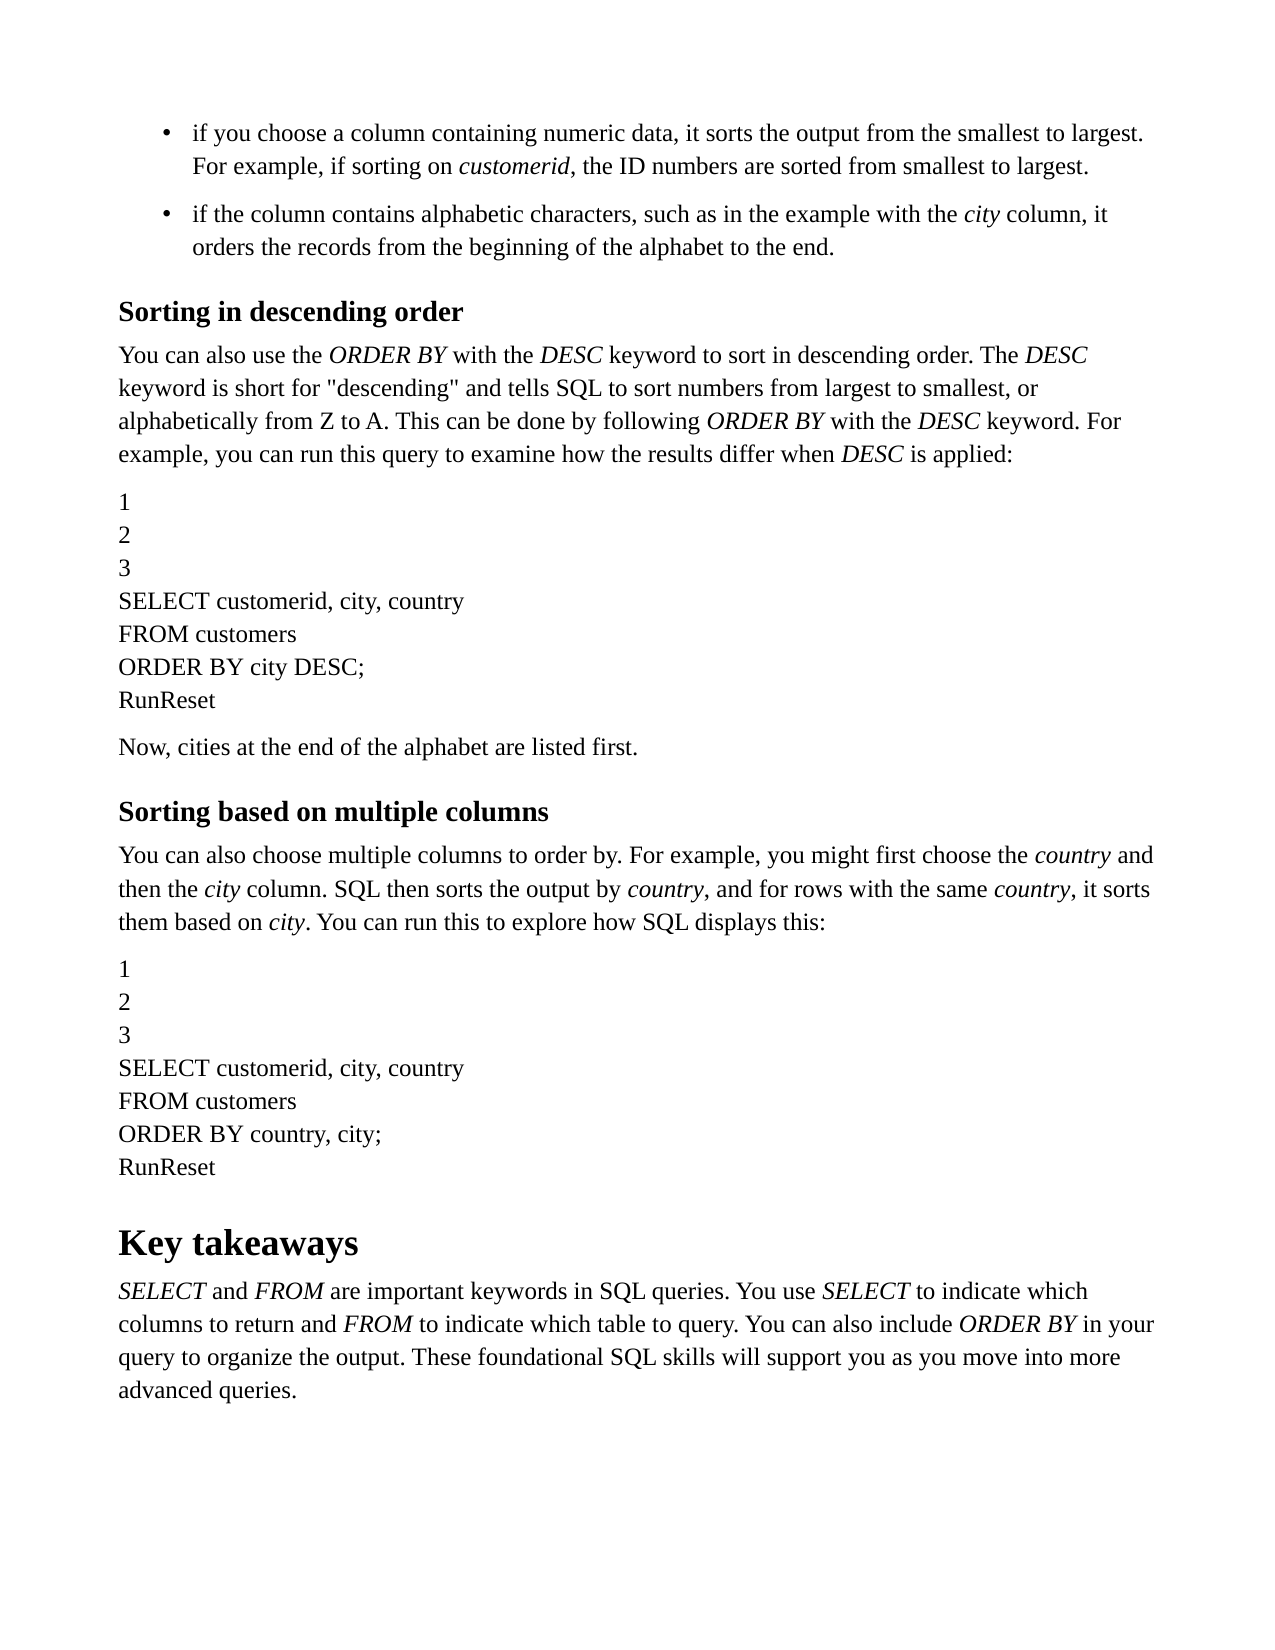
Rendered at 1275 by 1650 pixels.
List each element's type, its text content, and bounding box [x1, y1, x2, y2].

text 1 [118, 954, 1157, 983]
text 3 [118, 553, 1157, 581]
text FROM customers [118, 1086, 1157, 1115]
text You can also choose multiple columns to order by. For example, you might first choose the country and then the city column. SQL then sorts the output by country, and for rows with the same country, it sorts them based on city. You can run this to explore how SQL displays this: [118, 841, 1157, 935]
text RunReset [118, 685, 1157, 713]
text SELECT customerid, city, country [118, 1053, 1157, 1082]
text You can also use the ORDER BY with the DESC keyword to sort in descending order. The DESC keyword is short for "descending" and tells SQL to sort numbers from largest to smallest, or alphabetically from Z to A. This can be done by following ORDER BY with the DESC keyword. For example, you can run this query to examine how the results differ when DESC is applied: [118, 340, 1157, 468]
text ORDER BY country, city; [118, 1119, 1157, 1148]
text 2 [118, 987, 1157, 1016]
text 3 [118, 1020, 1157, 1049]
list if the column contains alphabetic characters, such as in the example with the city column, it orders the records from the beginning of the alphabet to the end. [162, 199, 1157, 261]
text Now, cities at the end of the alphabet are listed first. [118, 732, 1157, 761]
text ORDER BY city DESC; [118, 652, 1157, 681]
text RunReset [118, 1152, 1157, 1181]
subtitle Key takeaways [118, 1221, 1157, 1264]
text SELECT customerid, city, country [118, 586, 1157, 614]
text SELECT and FROM are important keywords in SQL queries. You use SELECT to indicate which columns to return and FROM to indicate which table to query. You can also include ORDER BY in your query to organize the output. These foundational SQL skills will support you as you move into more advanced queries. [118, 1276, 1157, 1404]
text 2 [118, 520, 1157, 548]
list if you choose a column containing numeric data, it sorts the output from the smallest to largest. For example, if sorting on customerid, the ID numbers are sorted from smallest to largest. [162, 118, 1157, 180]
text 1 [118, 487, 1157, 515]
subtitle Sorting based on multiple columns [118, 794, 1157, 828]
subtitle Sorting in descending order [118, 294, 1157, 327]
text FROM customers [118, 619, 1157, 647]
